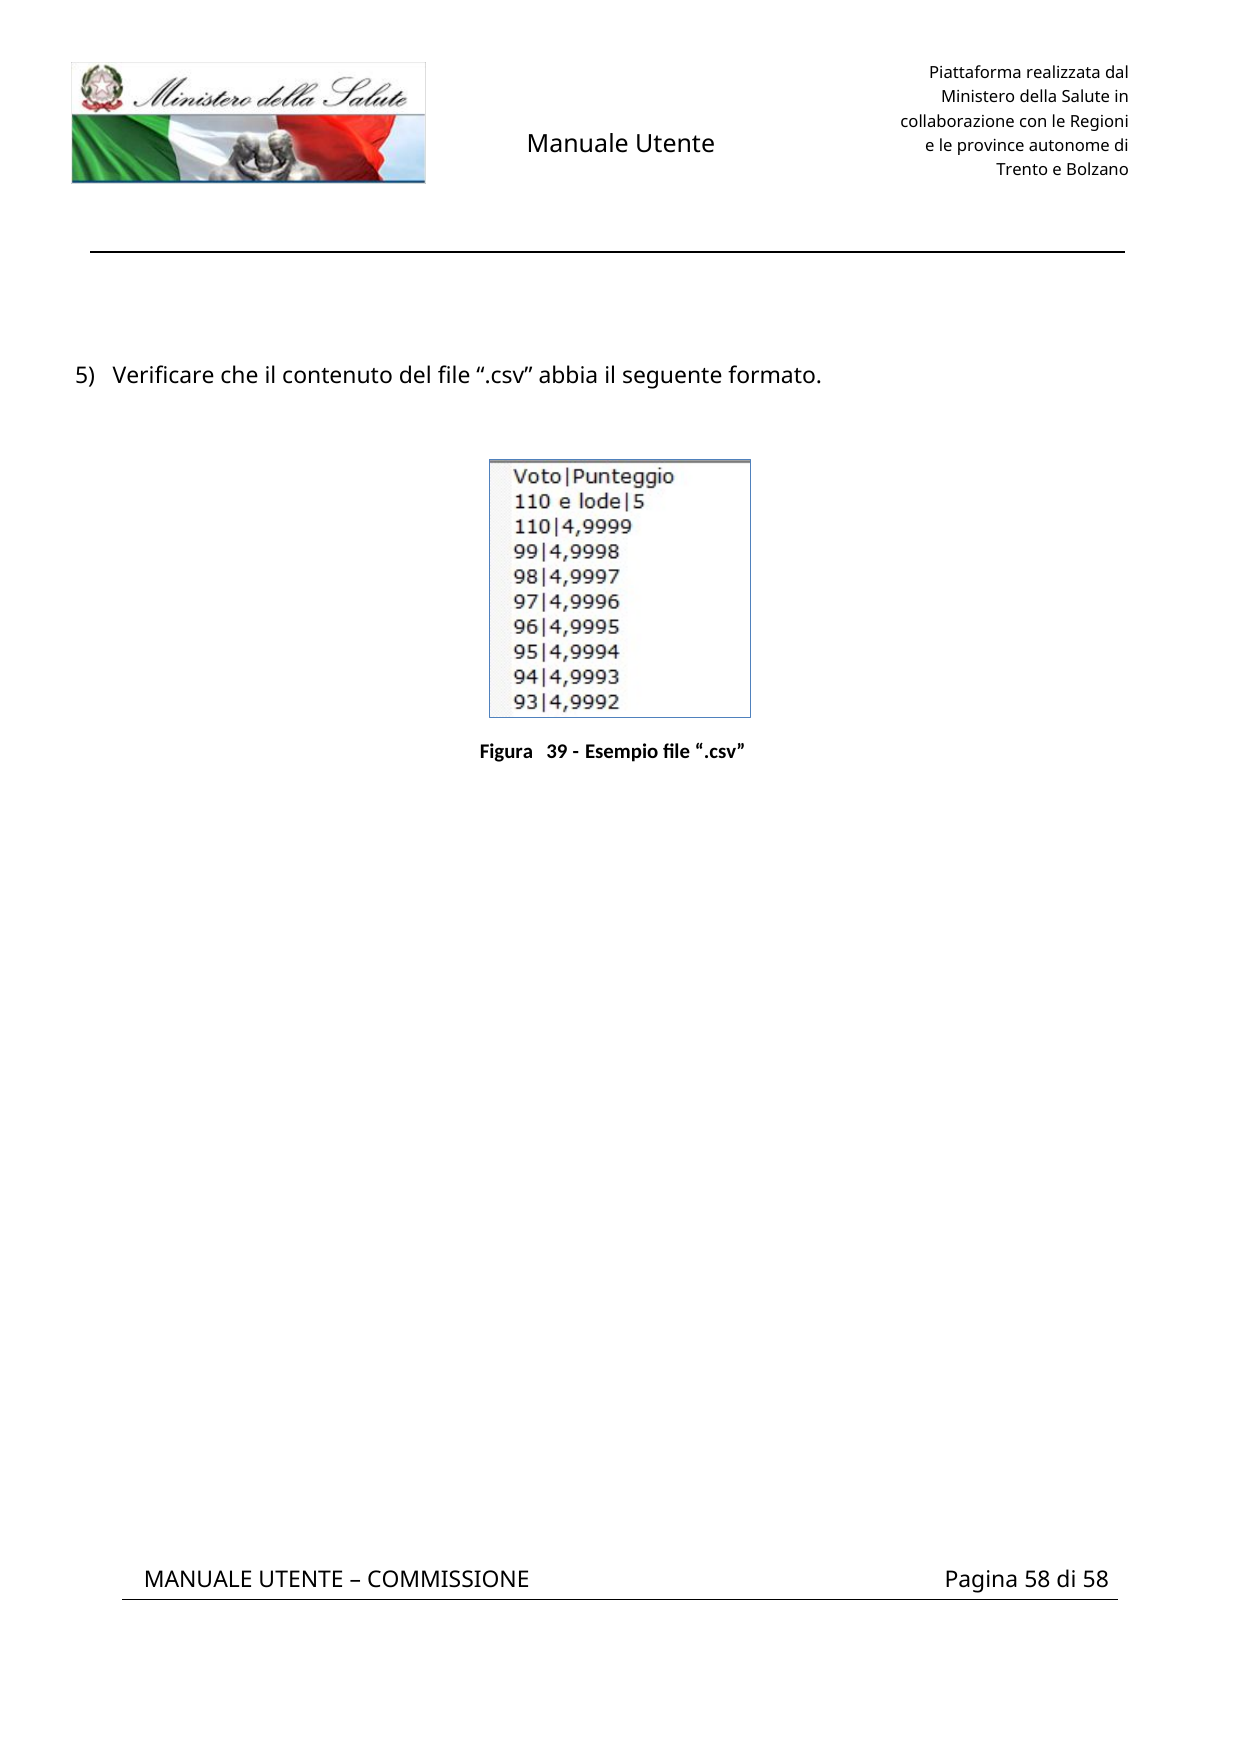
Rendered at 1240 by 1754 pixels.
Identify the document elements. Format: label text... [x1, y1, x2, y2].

list Verificare che il contenuto del file “.csv” abbia il seguente formato. [75, 359, 1172, 390]
